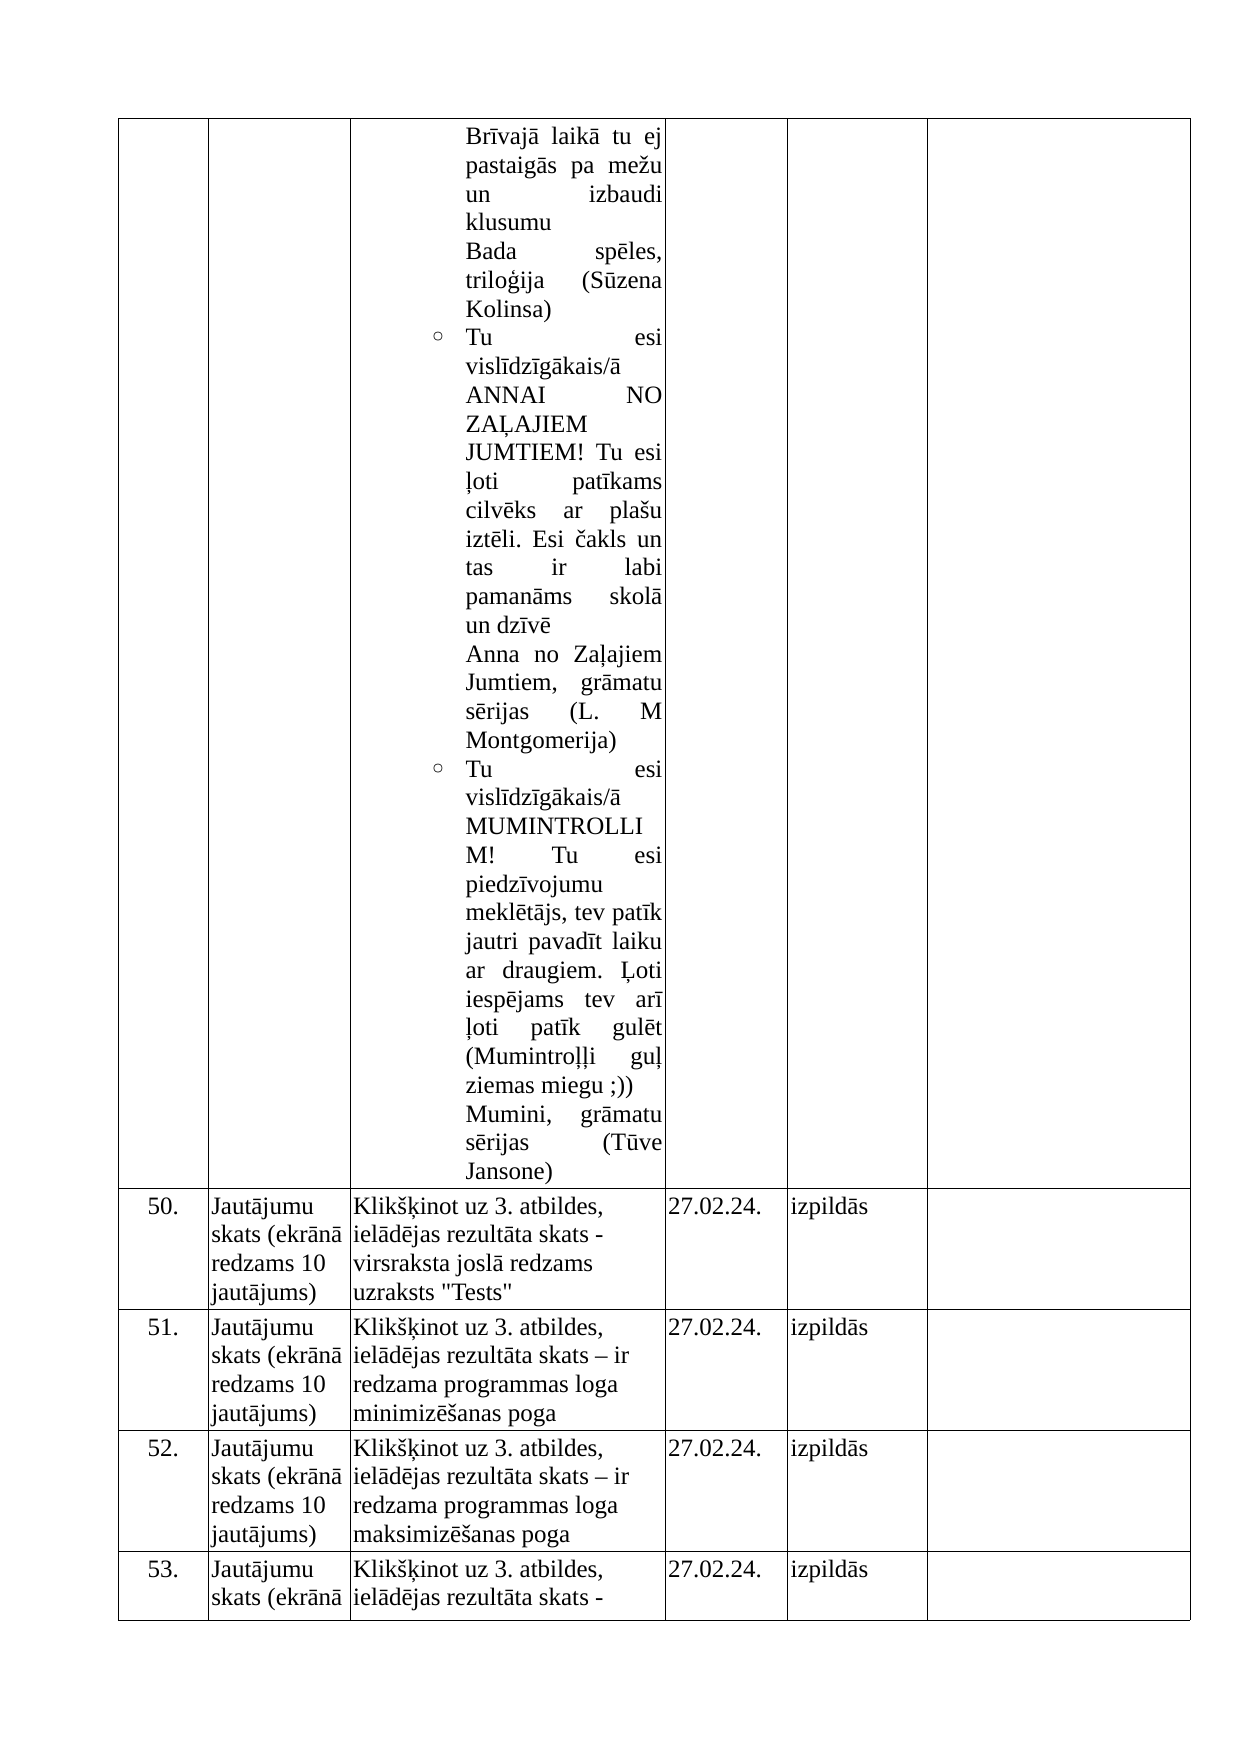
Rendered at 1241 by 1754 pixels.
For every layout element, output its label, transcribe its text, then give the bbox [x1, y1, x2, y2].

table_cell [928, 1431, 1190, 1551]
table_cell 27.02.24. [666, 1552, 787, 1620]
table_cell [209, 119, 350, 1188]
table_cell 27.02.24. [666, 1431, 787, 1551]
table_cell [928, 1310, 1190, 1430]
table_cell Klikšķinot uz 3. atbildes, ielādējas rezultāta skats - virsraksta joslā redzams uzraksts "Tests" [351, 1189, 665, 1309]
table_cell Klikšķinot uz 3. atbildes, ielādējas rezultāta skats [351, 1552, 665, 1620]
table_cell 27.02.24. [666, 1189, 787, 1309]
table_cell Jautājumu skats (ekrānā redzams 10 jautājums) [209, 1310, 350, 1430]
table_cell izpildās [788, 1431, 927, 1551]
table_cell [928, 119, 1190, 1188]
table_cell Jautājumu skats (ekrānā [209, 1552, 350, 1620]
table_cell 53. [119, 1552, 208, 1620]
table_cell Klikšķinot uz 3. atbildes, ielādējas rezultāta skats – ir redzama programmas loga maksimizēšanas poga [351, 1431, 665, 1551]
table_cell 51. [119, 1310, 208, 1430]
table_cell Jautājumu skats (ekrānā redzams 10 jautājums) [209, 1189, 350, 1309]
table_cell Brīvajā laikā tu ej pastaigās pa mežu un izbaudi klusumu 🏹 Bada spēles, triloģija (Sūzena Kolinsa) Tu esi vislīdzīgākais/ā ANNAI NO ZAĻAJIEM JUMTIEM! Tu esi ļoti patīkams cilvēks ar plašu iztēli. Esi čakls un tas ir labi pamanāms skolā un dzīvē 🌼 Anna no Zaļajiem Jumtiem, grāmatu sērijas (L. M Montgomerija) Tu esi vislīdzīgākais/ā MUMINTROLLIM! Tu esi piedzīvojumu meklētājs, tev patīk jautri pavadīt laiku ar draugiem. Ļoti iespējams tev arī ļoti patīk gulēt (Mumintroļļi guļ ziemas miegu ;)) 🌊 Mumini, grāmatu sērijas (Tūve Jansone) [351, 119, 665, 1188]
table_cell [666, 119, 787, 1188]
table_cell 27.02.24. [666, 1310, 787, 1430]
table_cell 50. [119, 1189, 208, 1309]
table_cell izpildās [788, 1552, 927, 1620]
table_cell [788, 119, 927, 1188]
table_cell 52. [119, 1431, 208, 1551]
table_cell Jautājumu skats (ekrānā redzams 10 jautājums) [209, 1431, 350, 1551]
table_cell izpildās [788, 1189, 927, 1309]
table_cell [928, 1189, 1190, 1309]
table_cell [928, 1552, 1190, 1620]
table_cell izpildās [788, 1310, 927, 1430]
table_cell [119, 119, 208, 1188]
table_cell Klikšķinot uz 3. atbildes, ielādējas rezultāta skats – ir redzama programmas loga minimizēšanas poga [351, 1310, 665, 1430]
